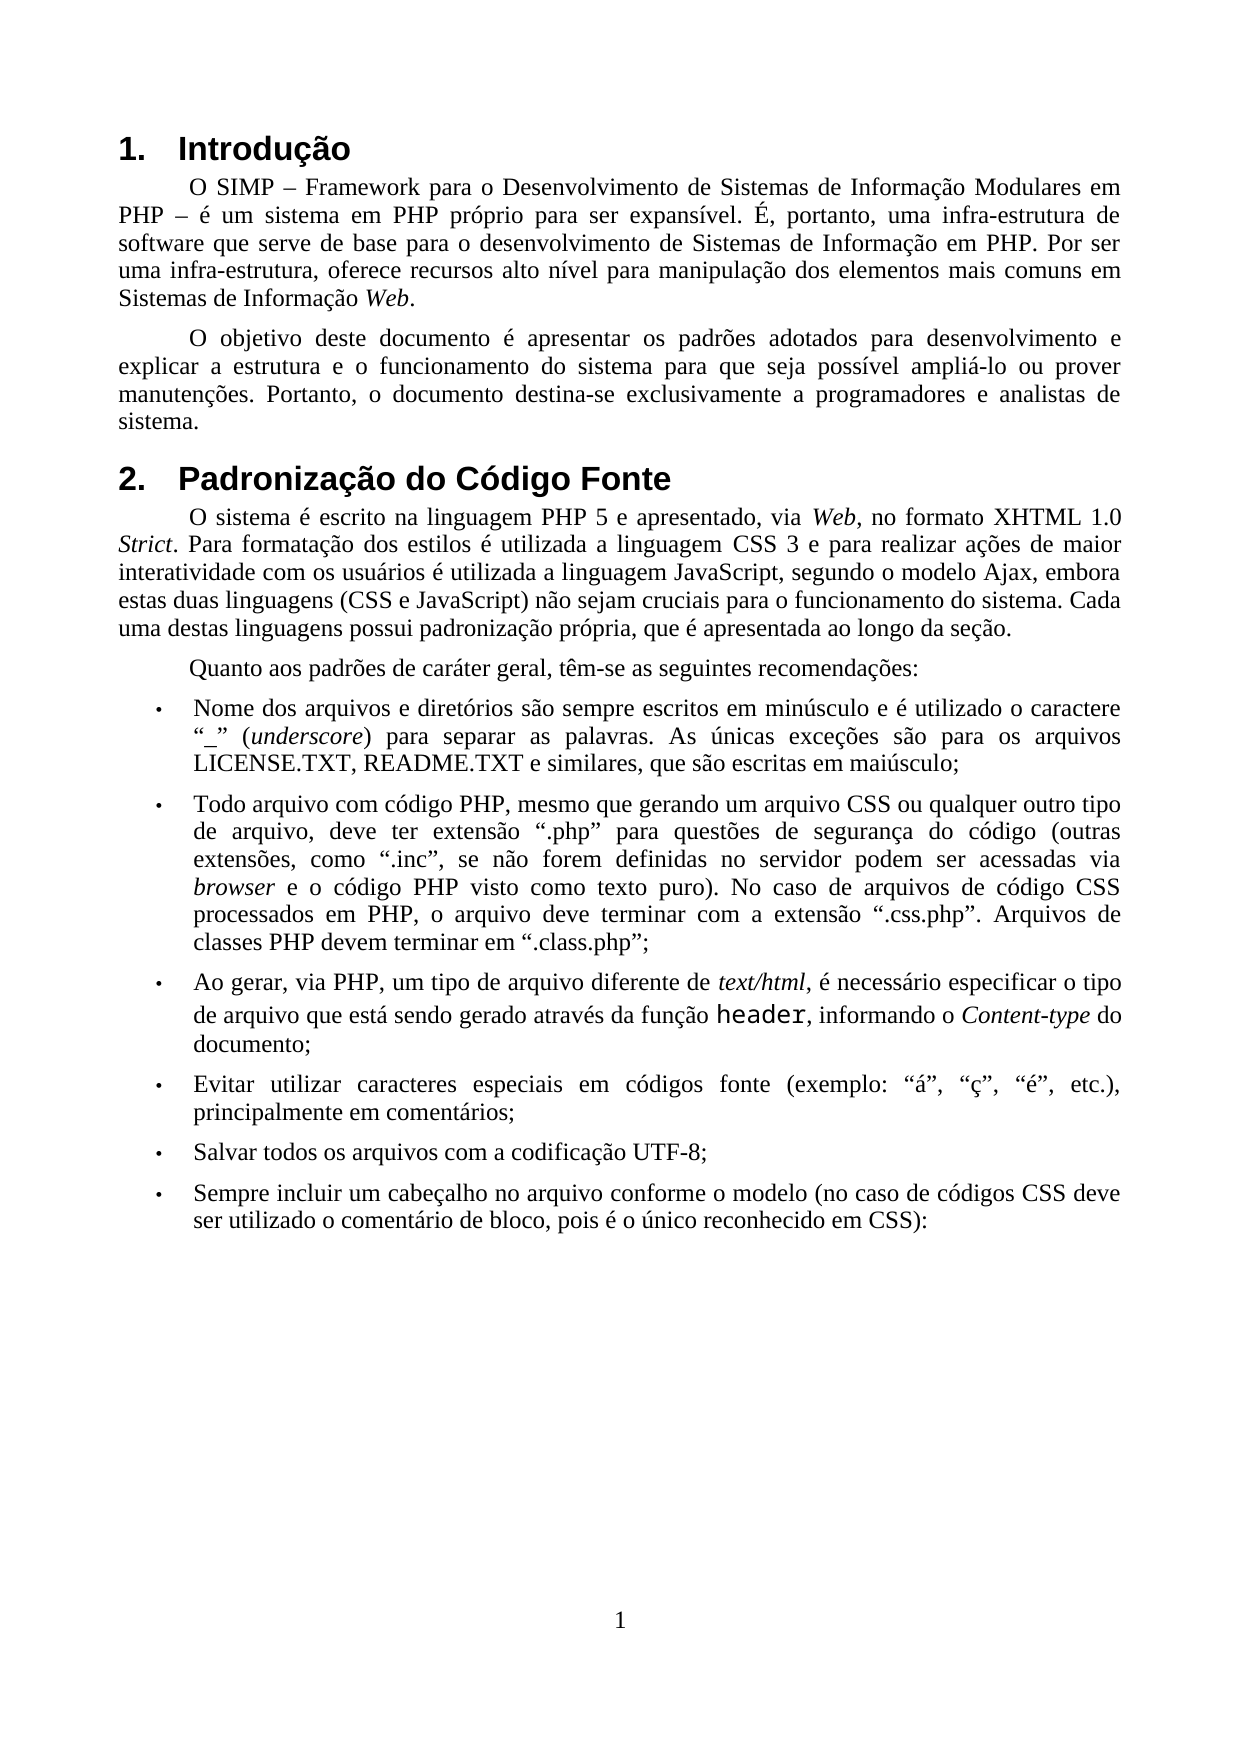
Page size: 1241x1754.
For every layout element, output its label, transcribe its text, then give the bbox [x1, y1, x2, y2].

list Salvar todos os arquivos com a codificação UTF-8; [156, 1138, 1122, 1166]
list Sempre incluir um cabeçalho no arquivo conforme o modelo (no caso de códigos CSS deve ser utilizado o comentário de bloco, pois é o único reconhecido em CSS): [156, 1179, 1122, 1234]
list Evitar utilizar caracteres especiais em códigos fonte (exemplo: “á”, “ç”, “é”, etc.), principalmente em comentários; [156, 1071, 1122, 1126]
list Ao gerar, via PHP, um tipo de arquivo diferente de text/html, é necessário especificar o tipo de arquivo que está sendo gerado através da função header, informando o Content-type do documento; [156, 968, 1122, 1058]
list Nome dos arquivos e diretórios são sempre escritos em minúsculo e é utilizado o caractere “_” (underscore) para separar as palavras. As únicas exceções são para os arquivos LICENSE.TXT, README.TXT e similares, que são escritas em maiúsculo; [156, 694, 1122, 777]
subtitle Padronização do Código Fonte [118, 459, 1122, 497]
list Todo arquivo com código PHP, mesmo que gerando um arquivo CSS ou qualquer outro tipo de arquivo, deve ter extensão “.php” para questões de segurança do código (outras extensões, como “.inc”, se não forem definidas no servidor podem ser acessadas via browser e o código PHP visto como texto puro). No caso de arquivos de código CSS processados em PHP, o arquivo deve terminar com a extensão “.css.php”. Arquivos de classes PHP devem terminar em “.class.php”; [156, 790, 1122, 956]
subtitle Introdução [118, 130, 1122, 167]
text O SIMP – Framework para o Desenvolvimento de Sistemas de Informação Modulares em PHP – é um sistema em PHP próprio para ser expansível. É, portanto, uma infra-estrutura de software que serve de base para o desenvolvimento de Sistemas de Informação em PHP. Por ser uma infra-estrutura, oferece recursos alto nível para manipulação dos elementos mais comuns em Sistemas de Informação Web. [118, 173, 1122, 312]
text Quanto aos padrões de caráter geral, têm-se as seguintes recomendações: [118, 654, 1122, 682]
text O sistema é escrito na linguagem PHP 5 e apresentado, via Web, no formato XHTML 1.0 Strict. Para formatação dos estilos é utilizada a linguagem CSS 3 e para realizar ações de maior interatividade com os usuários é utilizada a linguagem JavaScript, segundo o modelo Ajax, embora estas duas linguagens (CSS e JavaScript) não sejam cruciais para o funcionamento do sistema. Cada uma destas linguagens possui padronização própria, que é apresentada ao longo da seção. [118, 503, 1122, 641]
text O objetivo deste documento é apresentar os padrões adotados para desenvolvimento e explicar a estrutura e o funcionamento do sistema para que seja possível ampliá-lo ou prover manutenções. Portanto, o documento destina-se exclusivamente a programadores e analistas de sistema. [118, 324, 1122, 435]
